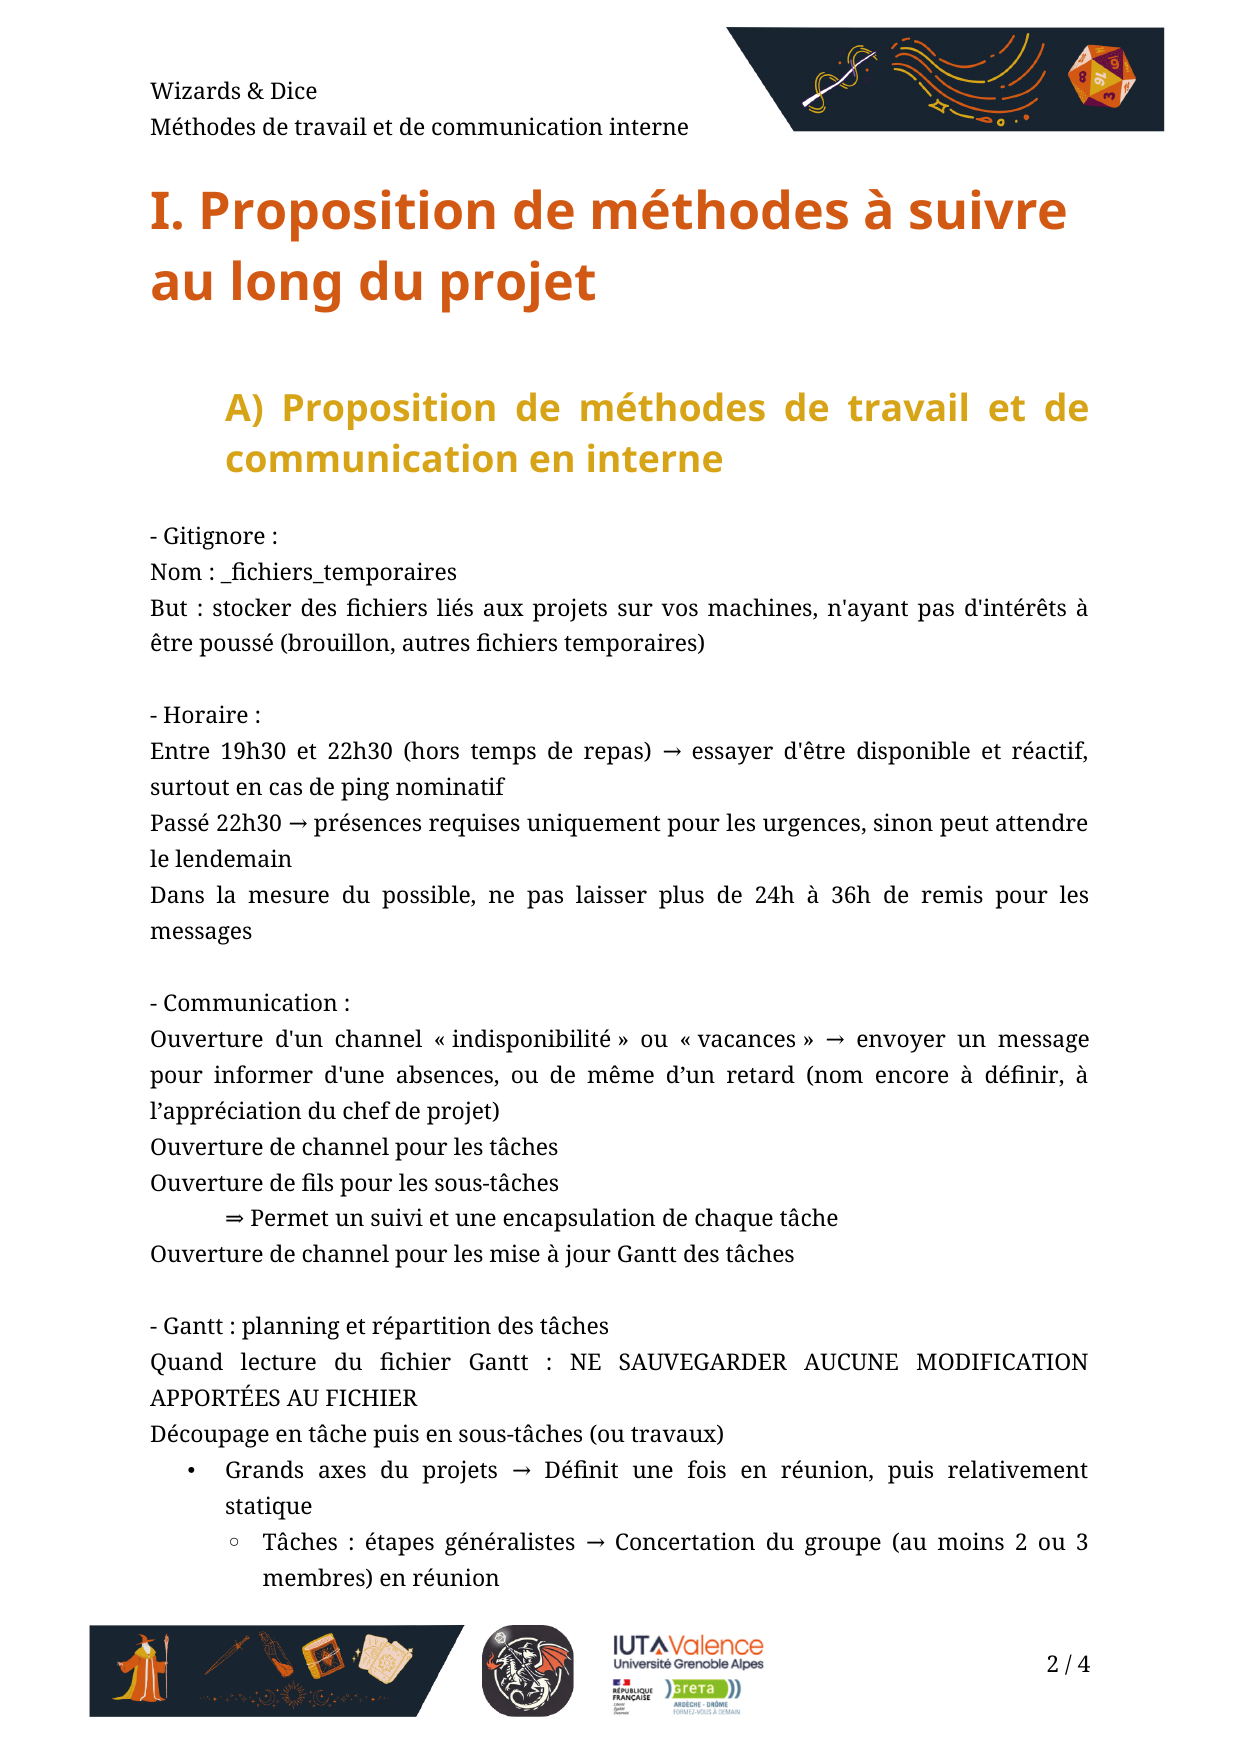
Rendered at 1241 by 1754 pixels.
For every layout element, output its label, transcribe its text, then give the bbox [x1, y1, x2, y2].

text But : stocker des fichiers liés aux projets sur vos machines, n'ayant pas d'intérêts à être poussé (brouillon, autres fichiers temporaires) [150, 591, 1090, 659]
text ⇒ Permet un suivi et une encapsulation de chaque tâche [150, 1202, 1090, 1234]
list Tâches : étapes généralistes → Concertation du groupe (au moins 2 ou 3 membres) en réunion [225, 1526, 1090, 1593]
list Grands axes du projets → Définit une fois en réunion, puis relativement statique [187, 1454, 1090, 1521]
text Ouverture de fils pour les sous-tâches [150, 1166, 1090, 1198]
subtitle I. Proposition de méthodes à suivre au long du projet [150, 174, 1090, 316]
text Passé 22h30 → présences requises uniquement pour les urgences, sinon peut attendre le lendemain [150, 807, 1090, 874]
text Ouverture de channel pour les mise à jour Gantt des tâches [150, 1238, 1090, 1269]
text Nom : _fichiers_temporaires [150, 556, 1090, 587]
text Dans la mesure du possible, ne pas laisser plus de 24h à 36h de remis pour les messages [150, 879, 1090, 946]
text - Horaire : [150, 699, 1090, 731]
text Ouverture d'un channel « indisponibilité » ou « vacances » → envoyer un message pour informer d'une absences, ou de même d’un retard (nom encore à définir, à l’appréciation du chef de projet) [150, 1023, 1090, 1126]
text Découpage en tâche puis en sous-tâches (ou travaux) [150, 1418, 1090, 1449]
text Entre 19h30 et 22h30 (hors temps de repas) → essayer d'être disponible et réactif, surtout en cas de ping nominatif [150, 735, 1090, 802]
text Ouverture de channel pour les tâches [150, 1131, 1090, 1162]
subtitle A) Proposition de méthodes de travail et de communication en interne [225, 382, 1090, 484]
picture [81, 1614, 788, 1726]
text - Gitignore : [150, 519, 1090, 551]
text - Gantt : planning et répartition des tâches [150, 1310, 1090, 1341]
picture [720, 18, 1178, 144]
text Quand lecture du fichier Gantt : NE SAUVEGARDER AUCUNE MODIFICATION APPORTÉES AU FICHIER [150, 1346, 1090, 1413]
text - Communication : [150, 987, 1090, 1018]
